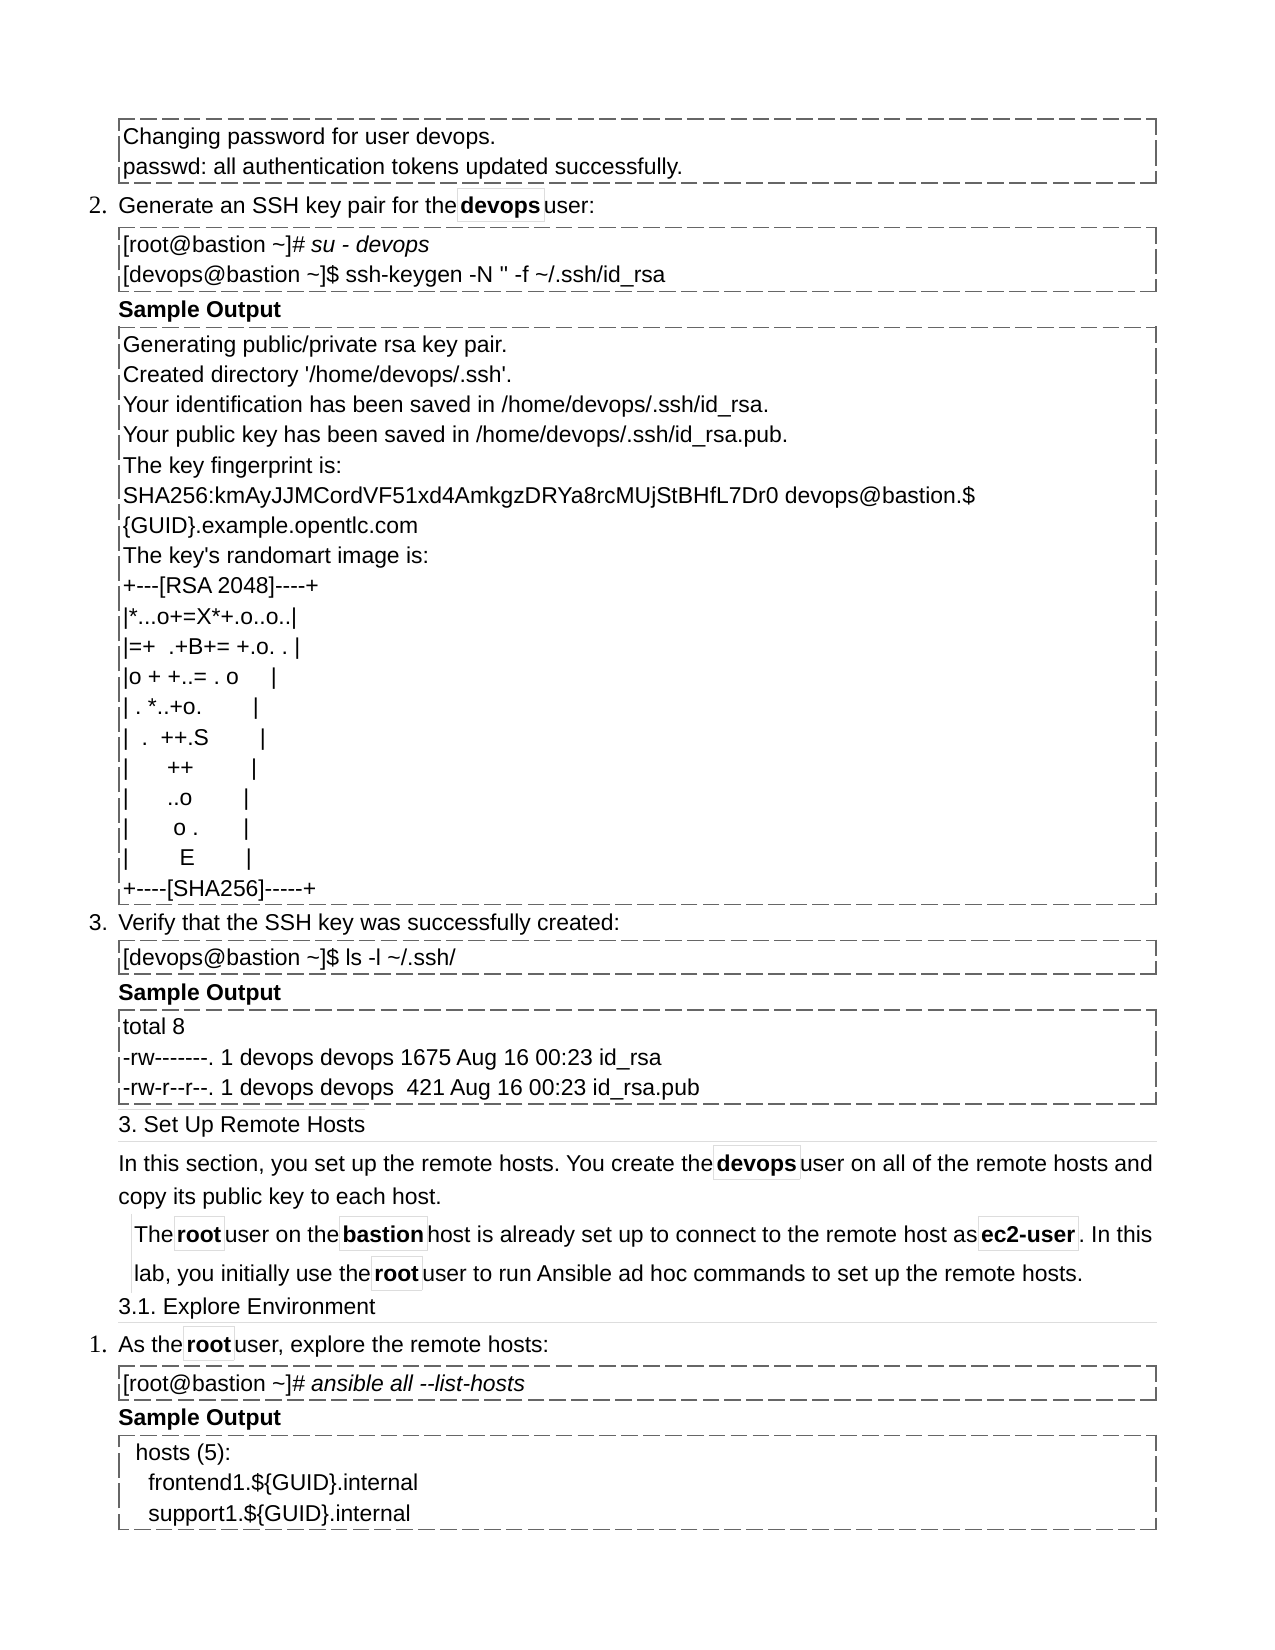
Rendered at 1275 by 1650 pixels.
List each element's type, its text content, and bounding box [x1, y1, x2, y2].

list The key's randomart image is: [118, 538, 1157, 568]
list total 8 [118, 1009, 1157, 1039]
list As the [118, 1326, 183, 1360]
subtitle 3. Set Up Remote Hosts [118, 1108, 1157, 1141]
list Changing password for user devops. [118, 118, 1157, 148]
list Generating public/private rsa key pair. [118, 326, 1157, 357]
list |o + +..= . o | [118, 659, 1157, 689]
subtitle 3.1. Explore Environment [118, 1293, 1157, 1322]
list Sample Output [118, 979, 1157, 1005]
list | . *..+o. | [118, 689, 1157, 719]
list [devops@bastion ~]$ ssh-keygen -N '' -f ~/.ssh/id_rsa [118, 257, 1157, 292]
list Verify that the SSH key was successfully created: [118, 909, 1157, 936]
list support1.${GUID}.internal [118, 1495, 1157, 1530]
table_header Therootuser on thebastionhost is already set up to connect to the remote host asec2-user. In this lab, you initially use therootuser to run Ansible ad hoc commands to set up the remote hosts. [132, 1214, 1157, 1293]
list -rw-------. 1 devops devops 1675 Aug 16 00:23 id_rsa [118, 1039, 1157, 1069]
list Your identification has been saved in /home/devops/.ssh/id_rsa. [118, 387, 1157, 417]
list [root@bastion ~]# ansible all --list-hosts [118, 1365, 1157, 1401]
list user: [545, 187, 1157, 222]
list [root@bastion ~]# su - devops [118, 227, 1157, 257]
list Sample Output [118, 296, 1157, 322]
list |=+ .+B+= +.o. . | [118, 628, 1157, 659]
list SHA256:kmAyJJMCordVF51xd4AmkgzDRYa8rcMUjStBHfL7Dr0 devops@bastion.${GUID}.example.opentlc.com [118, 477, 1157, 538]
list | . ++.S | [118, 719, 1157, 749]
list -rw-r--r--. 1 devops devops 421 Aug 16 00:23 id_rsa.pub [118, 1069, 1157, 1104]
list | E | [118, 840, 1157, 870]
list Created directory '/home/devops/.ssh'. [118, 357, 1157, 387]
list +---[RSA 2048]----+ [118, 568, 1157, 598]
list | ..o | [118, 779, 1157, 810]
list +----[SHA256]-----+ [118, 870, 1157, 905]
list hosts (5): [118, 1434, 1157, 1465]
list frontend1.${GUID}.internal [118, 1465, 1157, 1495]
list | ++ | [118, 749, 1157, 779]
list passwd: all authentication tokens updated successfully. [118, 148, 1157, 184]
list | o . | [118, 810, 1157, 840]
list Your public key has been saved in /home/devops/.ssh/id_rsa.pub. [118, 417, 1157, 447]
list [devops@bastion ~]$ ls -l ~/.ssh/ [118, 939, 1157, 975]
list Generate an SSH key pair for thedevops [118, 187, 544, 222]
list user, explore the remote hosts: [235, 1326, 1157, 1360]
list The key fingerprint is: [118, 447, 1157, 477]
list root [184, 1327, 234, 1360]
text In this section, you set up the remote hosts. You create thedevopsuser on all of the remote hosts and copy its public key to each host. [118, 1145, 1157, 1209]
list Sample Output [118, 1404, 1157, 1431]
list |*...o+=X*+.o..o..| [118, 598, 1157, 628]
table_header [118, 1214, 131, 1293]
